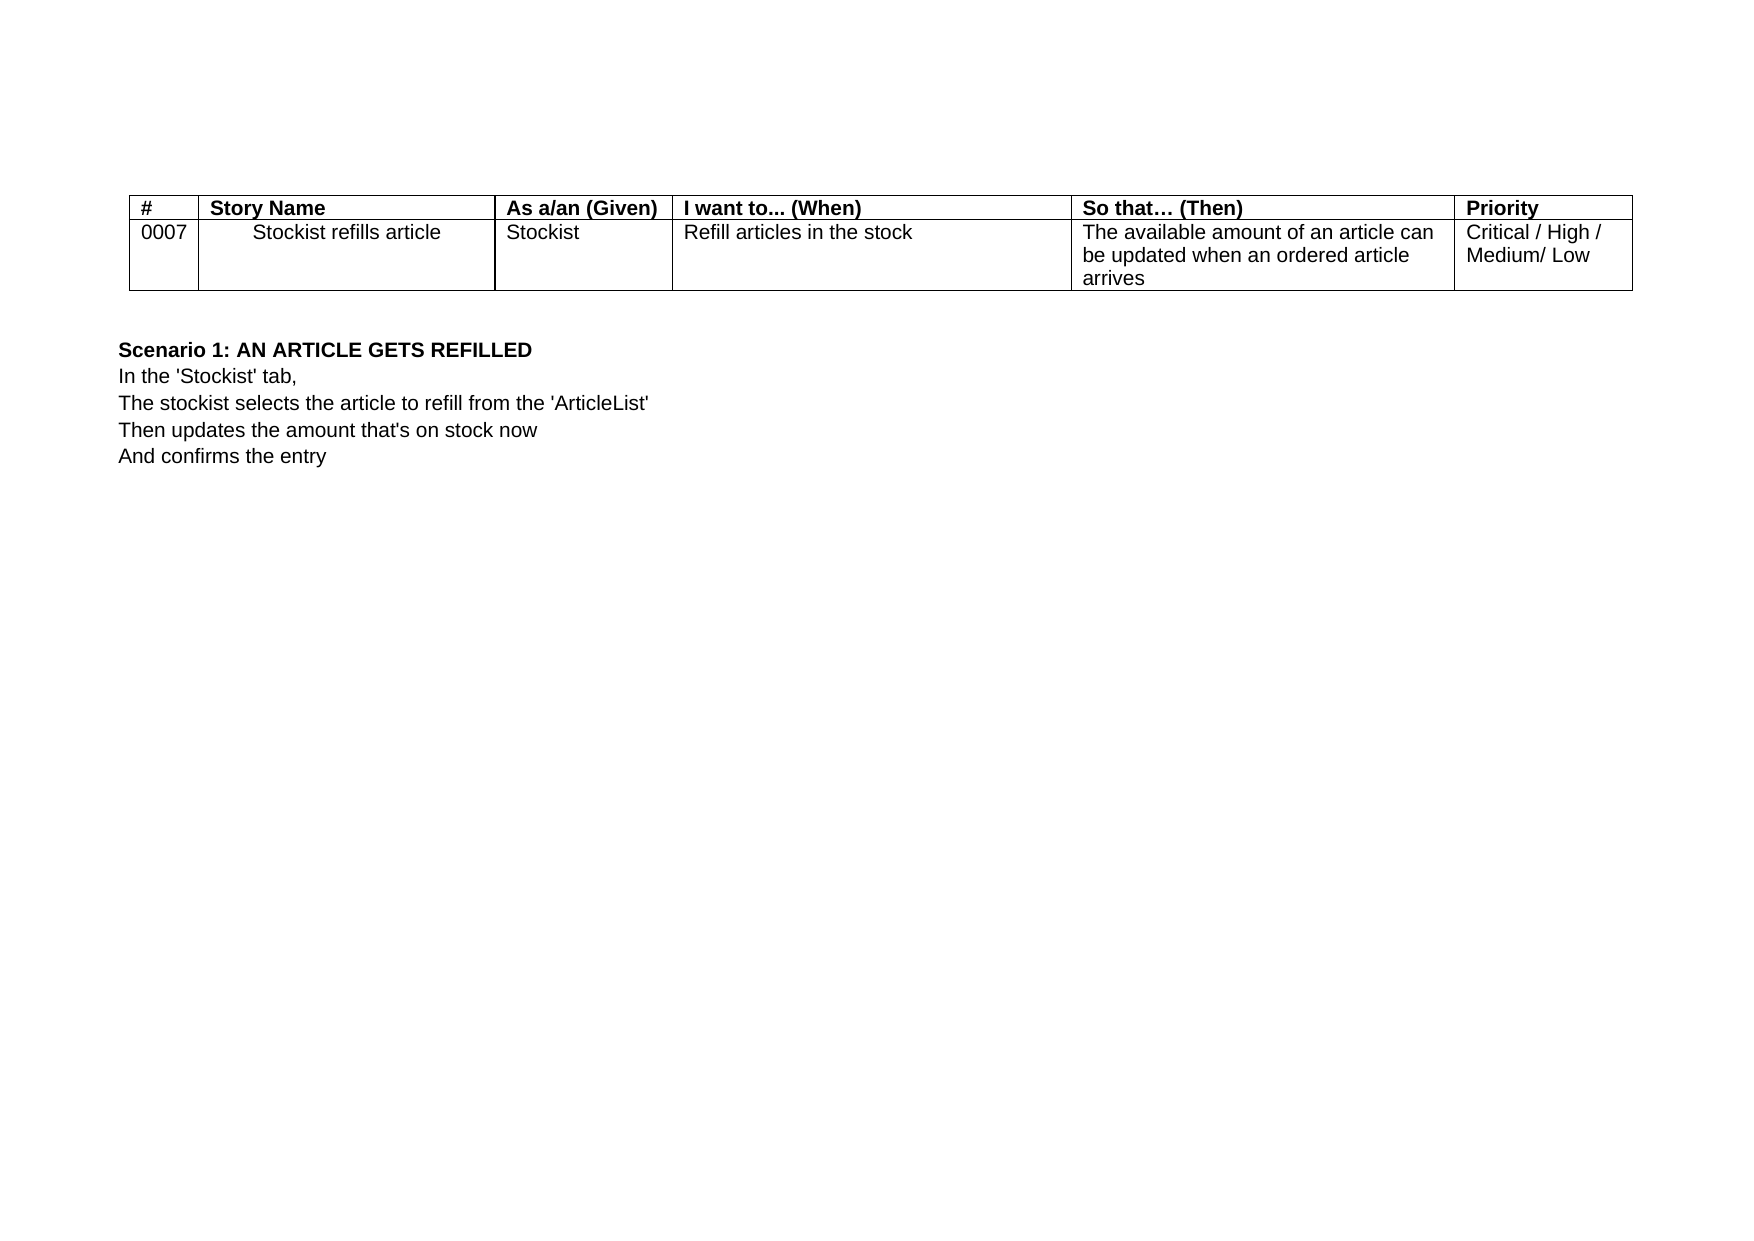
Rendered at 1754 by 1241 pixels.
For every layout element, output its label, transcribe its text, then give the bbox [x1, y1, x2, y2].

table_header Priority [1455, 196, 1632, 219]
table_header Story Name [199, 196, 494, 219]
table_cell The available amount of an article can be updated when an ordered article arrives [1072, 220, 1454, 290]
table_header As a/an (Given) [496, 196, 672, 219]
table_header I want to... (When) [673, 196, 1071, 219]
table_cell Stockist refills article [199, 220, 494, 290]
text Scenario 1: AN ARTICLE GETS REFILLED In the 'Stockist' tab, The stockist selects the article to refill from the 'ArticleList' Then updates the amount that's on stock now And confirms the entry [118, 338, 1606, 468]
table_header # [130, 196, 198, 219]
table_cell Refill articles in the stock [673, 220, 1071, 290]
table_header So that… (Then) [1072, 196, 1454, 219]
table_cell 0007 [130, 220, 198, 290]
table_cell Stockist [496, 220, 672, 290]
table_cell Critical / High / Medium/ Low [1455, 220, 1632, 290]
